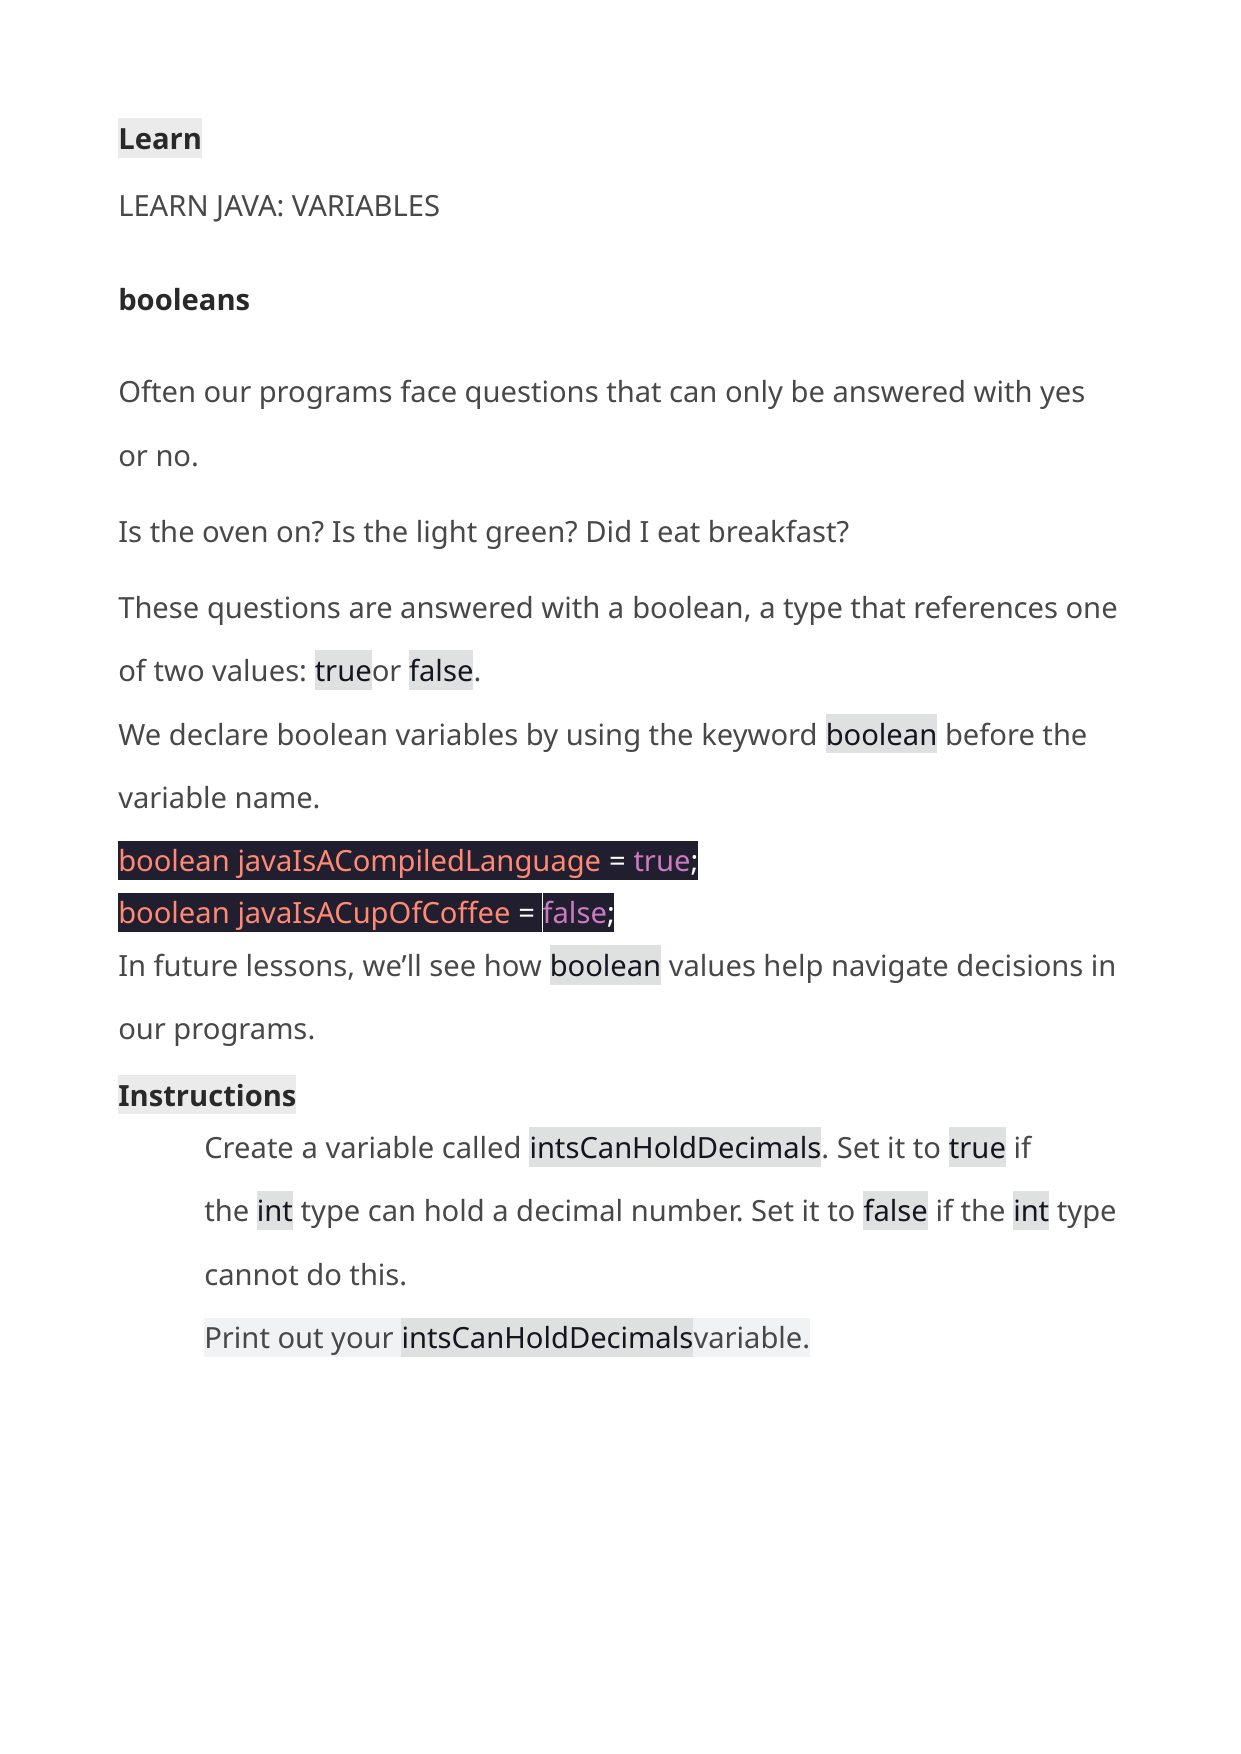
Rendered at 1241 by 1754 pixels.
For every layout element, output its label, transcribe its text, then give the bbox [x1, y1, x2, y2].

text boolean javaIsACompiledLanguage = true; [118, 841, 1122, 880]
text Learn [118, 118, 1122, 158]
text boolean javaIsACupOfCoffee = false; [118, 893, 1122, 932]
text Print out your intsCanHoldDecimalsvariable. [204, 1317, 1122, 1357]
subtitle booleans [118, 280, 1122, 319]
text These questions are answered with a boolean, a type that references one of two values: trueor false. [118, 587, 1122, 690]
text LEARN JAVA: VARIABLES [118, 186, 1122, 225]
text In future lessons, we’ll see how boolean values help navigate decisions in our programs. [118, 945, 1122, 1048]
text We declare boolean variables by using the keyword boolean before the variable name. [118, 714, 1122, 817]
text Create a variable called intsCanHoldDecimals. Set it to true if the int type can hold a decimal number. Set it to false if the int type cannot do this. [204, 1127, 1122, 1294]
text Often our programs face questions that can only be answered with yes or no. [118, 372, 1122, 475]
text Is the oven on? Is the light green? Did I eat breakfast? [118, 511, 1122, 551]
text Instructions [118, 1073, 1122, 1114]
